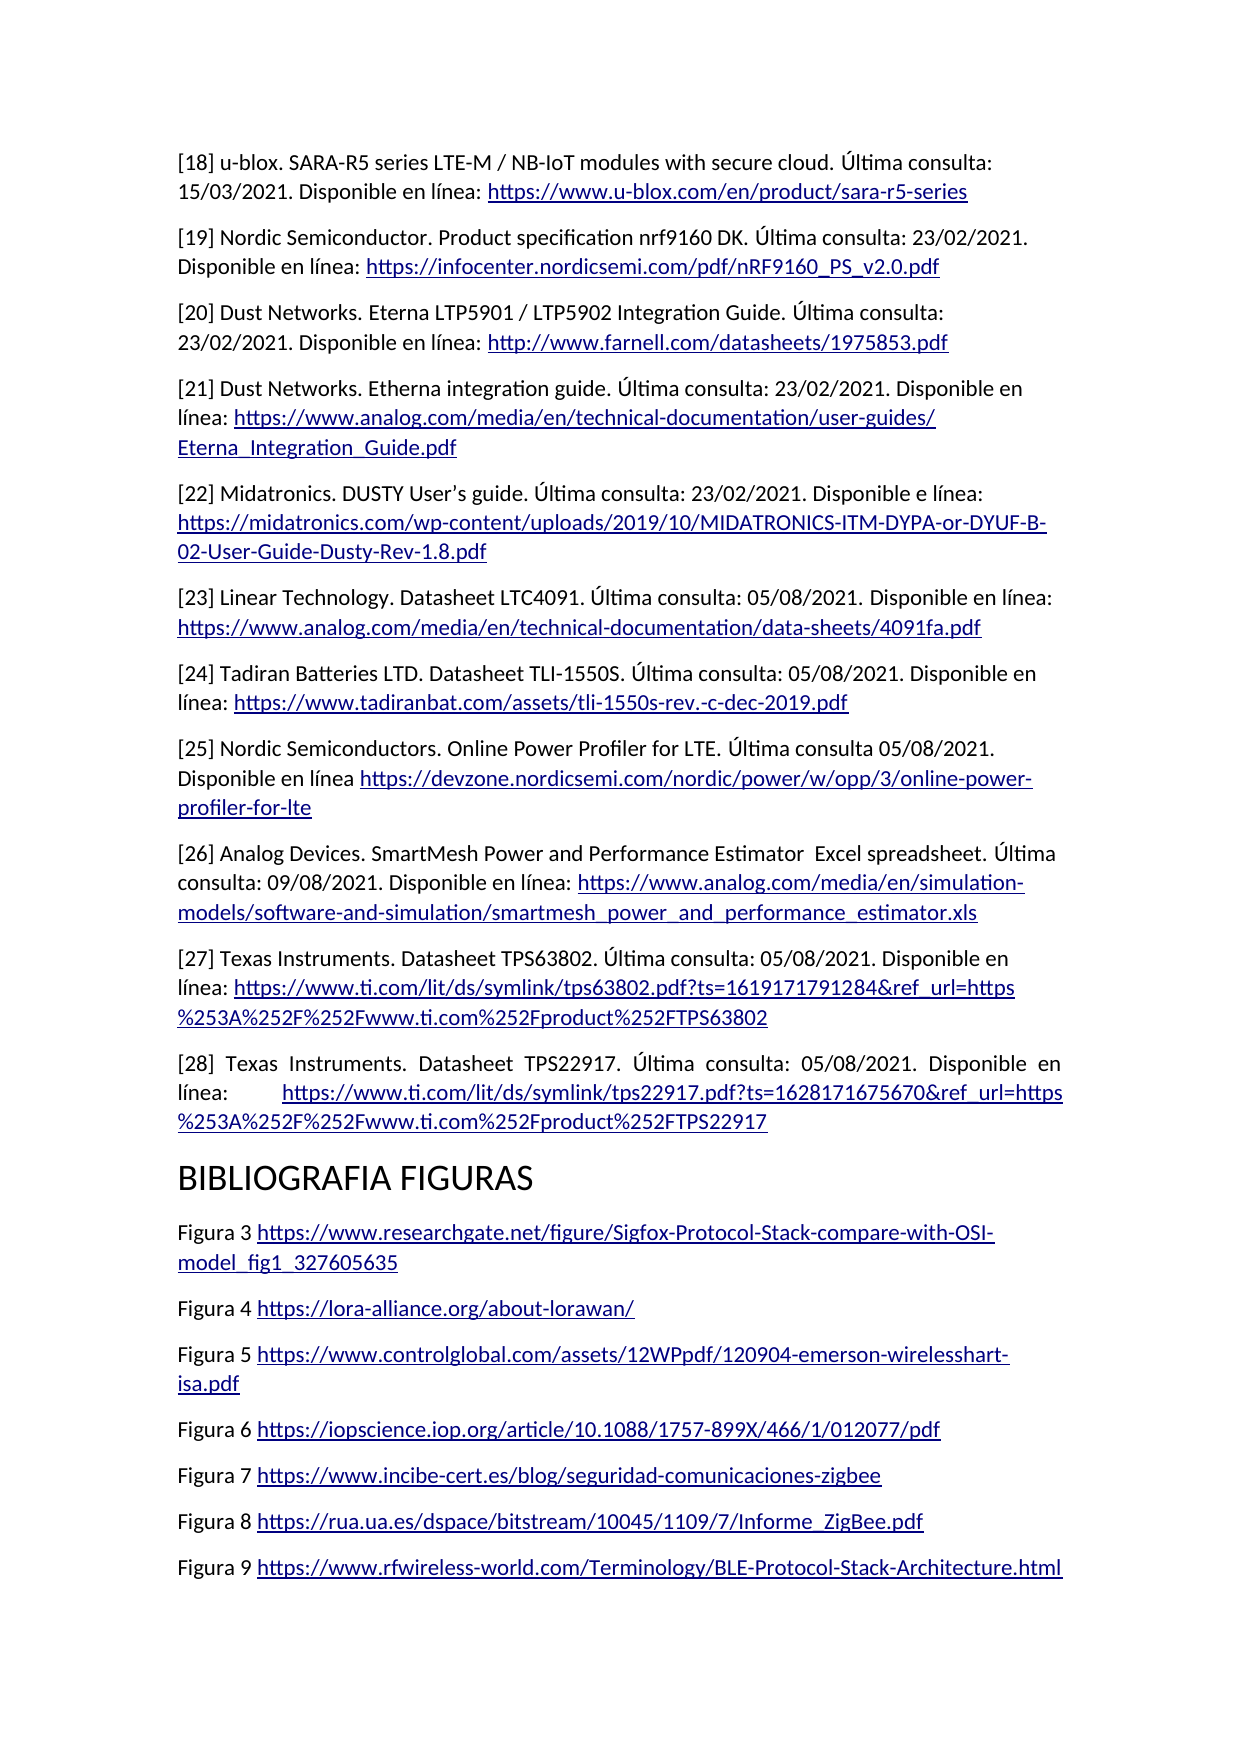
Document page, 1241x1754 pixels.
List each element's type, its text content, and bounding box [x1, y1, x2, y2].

text BIBLIOGRAFIA FIGURAS [177, 1153, 1063, 1199]
text Figura 8 https://rua.ua.es/dspace/bitstream/10045/1109/7/Informe_ZigBee.pdf [177, 1507, 1063, 1535]
text Figura 4 https://lora-alliance.org/about-lorawan/ [177, 1294, 1063, 1322]
text [21] Dust Networks. Etherna integration guide. Última consulta: 23/02/2021. Disponible en línea: https://www.analog.com/media/en/technical-documentation/user-guides/Eterna_Integration_Guide.pdf [177, 374, 1063, 461]
text [19] Nordic Semiconductor. Product specification nrf9160 DK. Última consulta: 23/02/2021. Disponible en línea: https://infocenter.nordicsemi.com/pdf/nRF9160_PS_v2.0.pdf [177, 223, 1063, 280]
text [27] Texas Instruments. Datasheet TPS63802. Última consulta: 05/08/2021. Disponible en línea: https://www.ti.com/lit/ds/symlink/tps63802.pdf?ts=1619171791284&ref_url=https%253A%252F%252Fwww.ti.com%252Fproduct%252FTPS63802 [177, 944, 1063, 1031]
text [22] Midatronics. DUSTY User’s guide. Última consulta: 23/02/2021. Disponible e línea: https://midatronics.com/wp-content/uploads/2019/10/MIDATRONICS-ITM-DYPA-or-DYUF-B-02-User-Guide-Dusty-Rev-1.8.pdf [177, 479, 1063, 565]
text Figura 5 https://www.controlglobal.com/assets/12WPpdf/120904-emerson-wirelesshart-isa.pdf [177, 1340, 1063, 1397]
text Figura 9 https://www.rfwireless-world.com/Terminology/BLE-Protocol-Stack-Architecture.html [177, 1553, 1063, 1581]
text Figura 3 https://www.researchgate.net/figure/Sigfox-Protocol-Stack-compare-with-OSI-model_fig1_327605635 [177, 1218, 1063, 1276]
text [20] Dust Networks. Eterna LTP5901 / LTP5902 Integration Guide. Última consulta: 23/02/2021. Disponible en línea: http://www.farnell.com/datasheets/1975853.pdf [177, 298, 1063, 356]
text [23] Linear Technology. Datasheet LTC4091. Última consulta: 05/08/2021. Disponible en línea: https://www.analog.com/media/en/technical-documentation/data-sheets/4091fa.pdf [177, 583, 1063, 641]
text Figura 7 https://www.incibe-cert.es/blog/seguridad-comunicaciones-zigbee [177, 1461, 1063, 1489]
text [28] Texas Instruments. Datasheet TPS22917. Última consulta: 05/08/2021. Disponible en línea: https://www.ti.com/lit/ds/symlink/tps22917.pdf?ts=1628171675670&ref_url=https%253A%252F%252Fwww.ti.com%252Fproduct%252FTPS22917 [177, 1049, 1063, 1135]
text [26] Analog Devices. SmartMesh Power and Performance Estimator Excel spreadsheet. Última consulta: 09/08/2021. Disponible en línea: https://www.analog.com/media/en/simulation-models/software-and-simulation/smartmesh_power_and_performance_estimator.xls [177, 839, 1063, 926]
text [24] Tadiran Batteries LTD. Datasheet TLI-1550S. Última consulta: 05/08/2021. Disponible en línea: https://www.tadiranbat.com/assets/tli-1550s-rev.-c-dec-2019.pdf [177, 659, 1063, 716]
text Figura 6 https://iopscience.iop.org/article/10.1088/1757-899X/466/1/012077/pdf [177, 1415, 1063, 1443]
text [25] Nordic Semiconductors. Online Power Profiler for LTE. Última consulta 05/08/2021. Disponible en línea https://devzone.nordicsemi.com/nordic/power/w/opp/3/online-power-profiler-for-lte [177, 734, 1063, 821]
text [18] u-blox. SARA-R5 series LTE-M / NB-IoT modules with secure cloud. Última consulta: 15/03/2021. Disponible en línea: https://www.u-blox.com/en/product/sara-r5-series [177, 148, 1063, 205]
